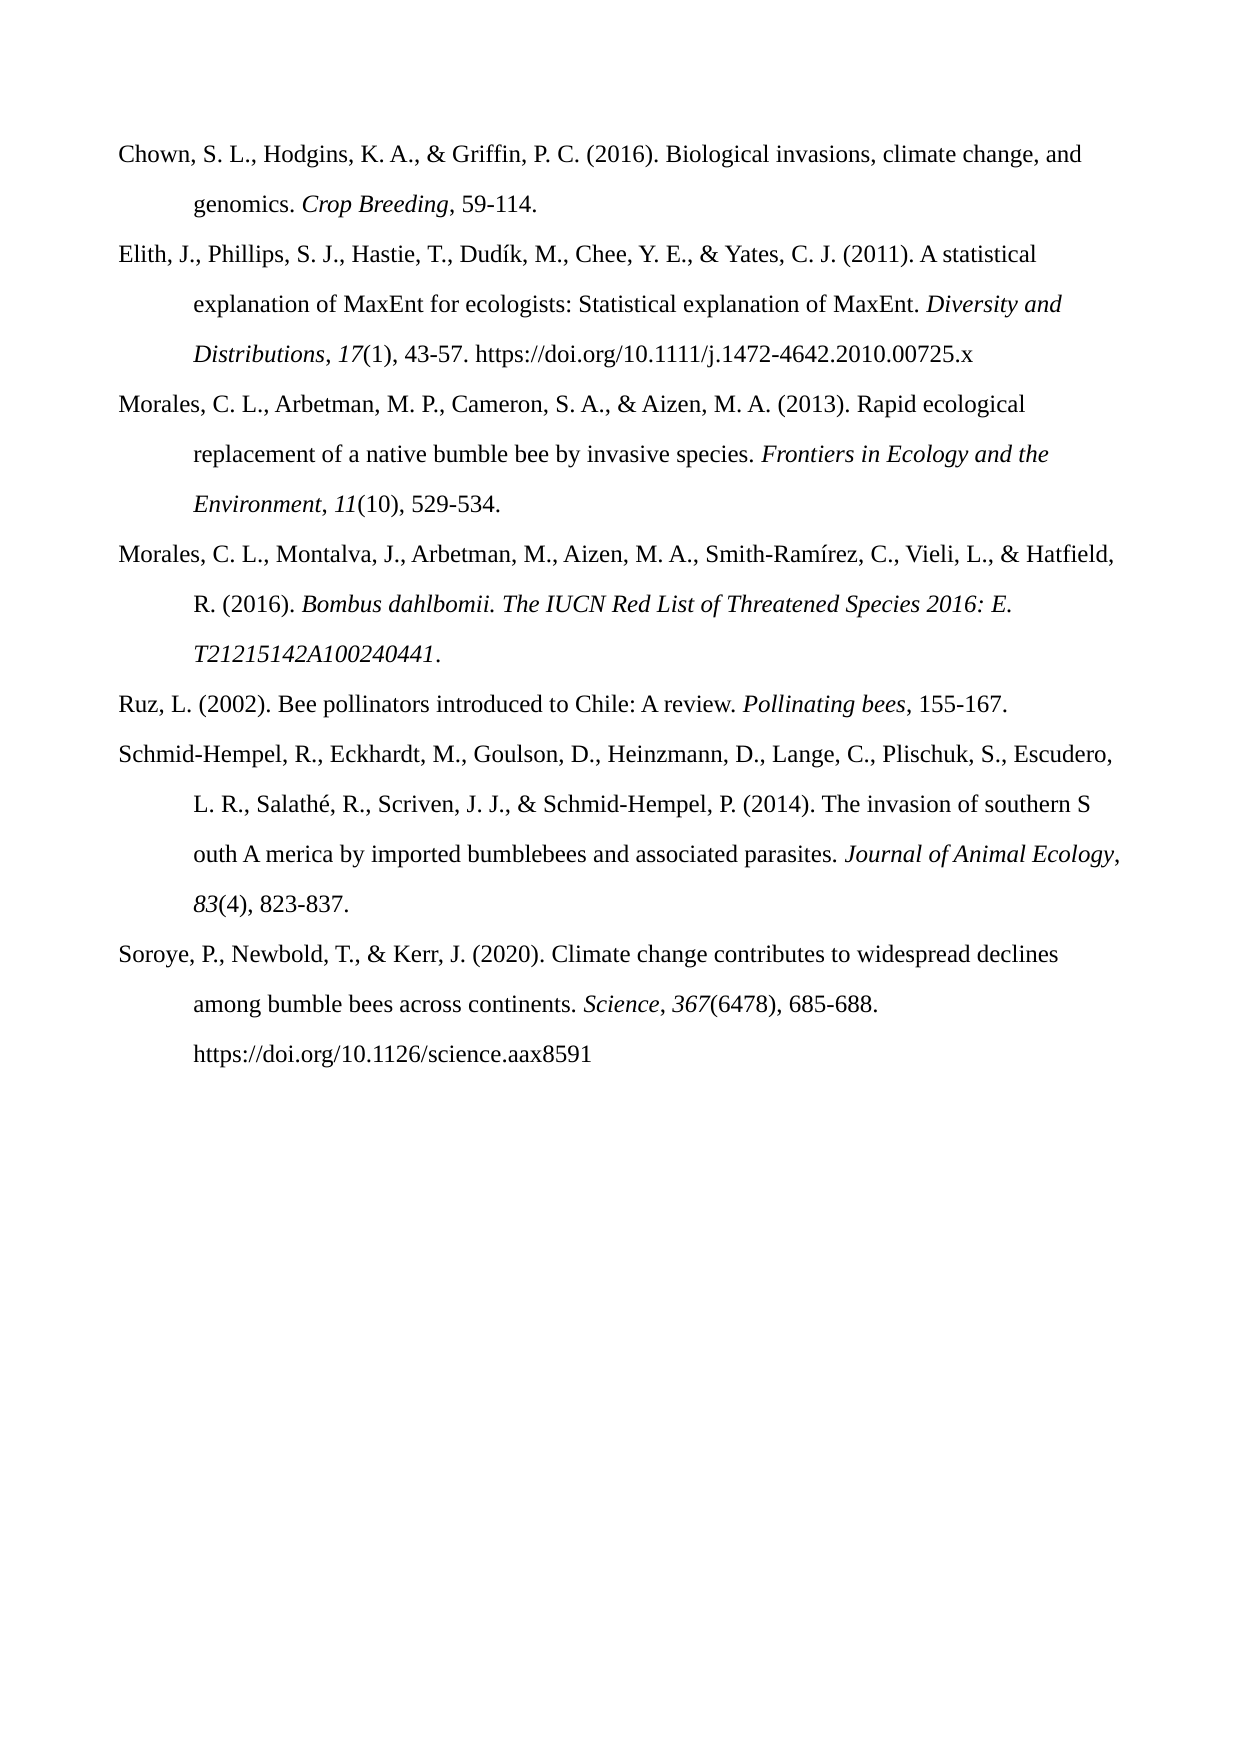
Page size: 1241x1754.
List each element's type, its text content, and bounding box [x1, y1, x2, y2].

text Chown, S. L., Hodgins, K. A., & Griffin, P. C. (2016). Biological invasions, climate change, and genomics. Crop Breeding, 59-114. [118, 118, 1122, 218]
text Elith, J., Phillips, S. J., Hastie, T., Dudík, M., Chee, Y. E., & Yates, C. J. (2011). A statistical explanation of MaxEnt for ecologists: Statistical explanation of MaxEnt. Diversity and Distributions, 17(1), 43-57. https://doi.org/10.1111/j.1472-4642.2010.00725.x [118, 218, 1122, 368]
text Ruz, L. (2002). Bee pollinators introduced to Chile: A review. Pollinating bees, 155-167. [118, 668, 1122, 718]
text Morales, C. L., Arbetman, M. P., Cameron, S. A., & Aizen, M. A. (2013). Rapid ecological replacement of a native bumble bee by invasive species. Frontiers in Ecology and the Environment, 11(10), 529-534. [118, 368, 1122, 518]
text Soroye, P., Newbold, T., & Kerr, J. (2020). Climate change contributes to widespread declines among bumble bees across continents. Science, 367(6478), 685-688. https://doi.org/10.1126/science.aax8591 [118, 918, 1122, 1068]
text Morales, C. L., Montalva, J., Arbetman, M., Aizen, M. A., Smith-Ramírez, C., Vieli, L., & Hatfield, R. (2016). Bombus dahlbomii. The IUCN Red List of Threatened Species 2016: E. T21215142A100240441. [118, 518, 1122, 668]
text Schmid-Hempel, R., Eckhardt, M., Goulson, D., Heinzmann, D., Lange, C., Plischuk, S., Escudero, L. R., Salathé, R., Scriven, J. J., & Schmid-Hempel, P. (2014). The invasion of southern S outh A merica by imported bumblebees and associated parasites. Journal of Animal Ecology, 83(4), 823-837. [118, 718, 1122, 918]
